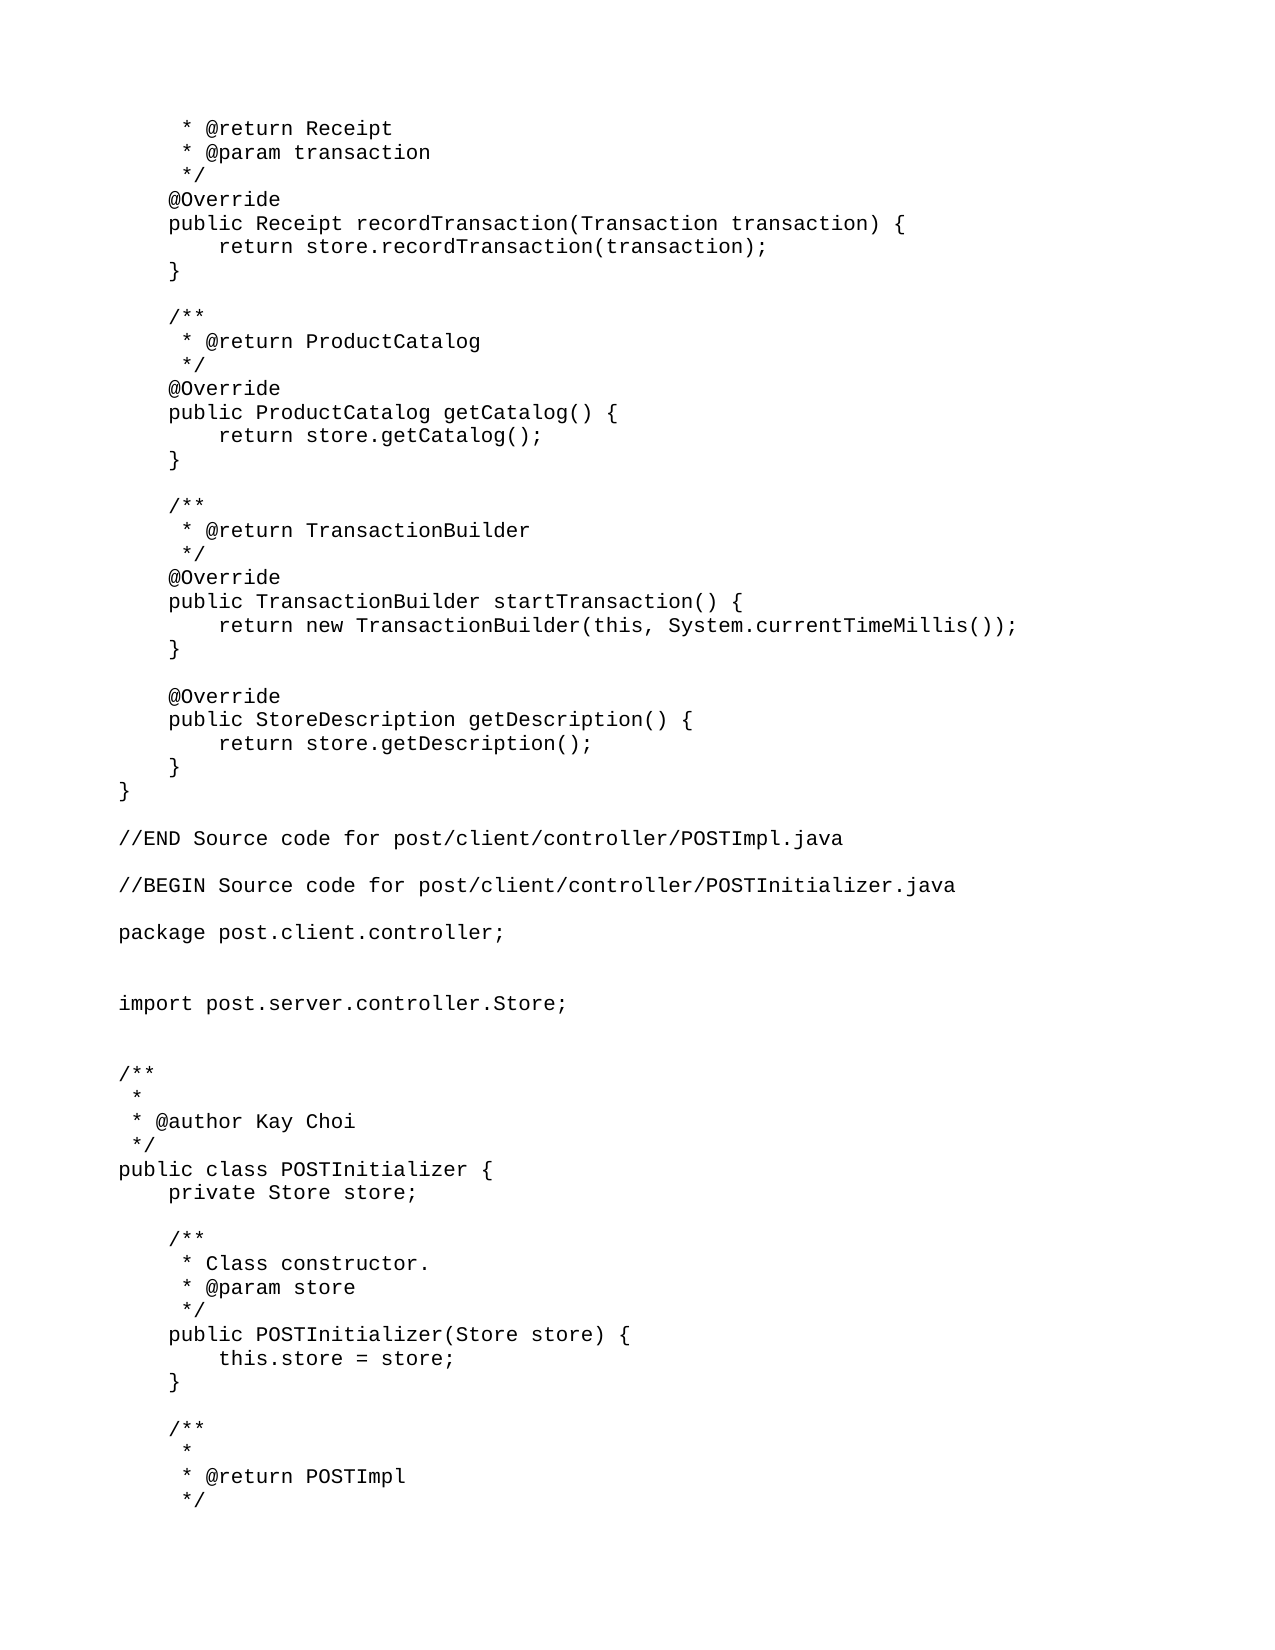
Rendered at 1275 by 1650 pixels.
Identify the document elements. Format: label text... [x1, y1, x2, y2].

text public class POSTInitializer { [118, 1158, 1157, 1182]
text * @return Receipt [118, 118, 1157, 142]
text return store.getDescription(); [118, 733, 1157, 757]
text public Receipt recordTransaction(Transaction transaction) { [118, 213, 1157, 236]
text //END Source code for post/client/controller/POSTImpl.java [118, 827, 1157, 851]
text return store.getCatalog(); [118, 426, 1157, 449]
text public POSTInitializer(Store store) { [118, 1324, 1157, 1348]
text */ [118, 165, 1157, 189]
text @Override [118, 378, 1157, 402]
text public StoreDescription getDescription() { [118, 709, 1157, 733]
text /** [118, 1064, 1157, 1088]
text * @author Kay Choi [118, 1111, 1157, 1135]
text * @param transaction [118, 142, 1157, 165]
text private Store store; [118, 1182, 1157, 1206]
text */ [118, 1300, 1157, 1324]
text import post.server.controller.Store; [118, 993, 1157, 1017]
text @Override [118, 567, 1157, 591]
text */ [118, 354, 1157, 378]
text /** [118, 1229, 1157, 1253]
text } [118, 757, 1157, 780]
text return new TransactionBuilder(this, System.currentTimeMillis()); [118, 615, 1157, 638]
text //BEGIN Source code for post/client/controller/POSTInitializer.java [118, 875, 1157, 898]
text public ProductCatalog getCatalog() { [118, 402, 1157, 426]
text } [118, 780, 1157, 804]
text /** [118, 307, 1157, 331]
text * [118, 1442, 1157, 1466]
text * @return TransactionBuilder [118, 520, 1157, 544]
text */ [118, 1135, 1157, 1158]
text * @param store [118, 1277, 1157, 1300]
text @Override [118, 686, 1157, 709]
text return store.recordTransaction(transaction); [118, 236, 1157, 260]
text } [118, 1371, 1157, 1395]
text * @return POSTImpl [118, 1466, 1157, 1489]
text package post.client.controller; [118, 922, 1157, 946]
text */ [118, 1489, 1157, 1513]
text * Class constructor. [118, 1253, 1157, 1277]
text @Override [118, 189, 1157, 213]
text /** [118, 496, 1157, 520]
text } [118, 638, 1157, 662]
text } [118, 449, 1157, 473]
text public TransactionBuilder startTransaction() { [118, 591, 1157, 615]
text this.store = store; [118, 1348, 1157, 1371]
text * @return ProductCatalog [118, 331, 1157, 354]
text * [118, 1088, 1157, 1111]
text } [118, 260, 1157, 284]
text */ [118, 544, 1157, 567]
text /** [118, 1419, 1157, 1442]
